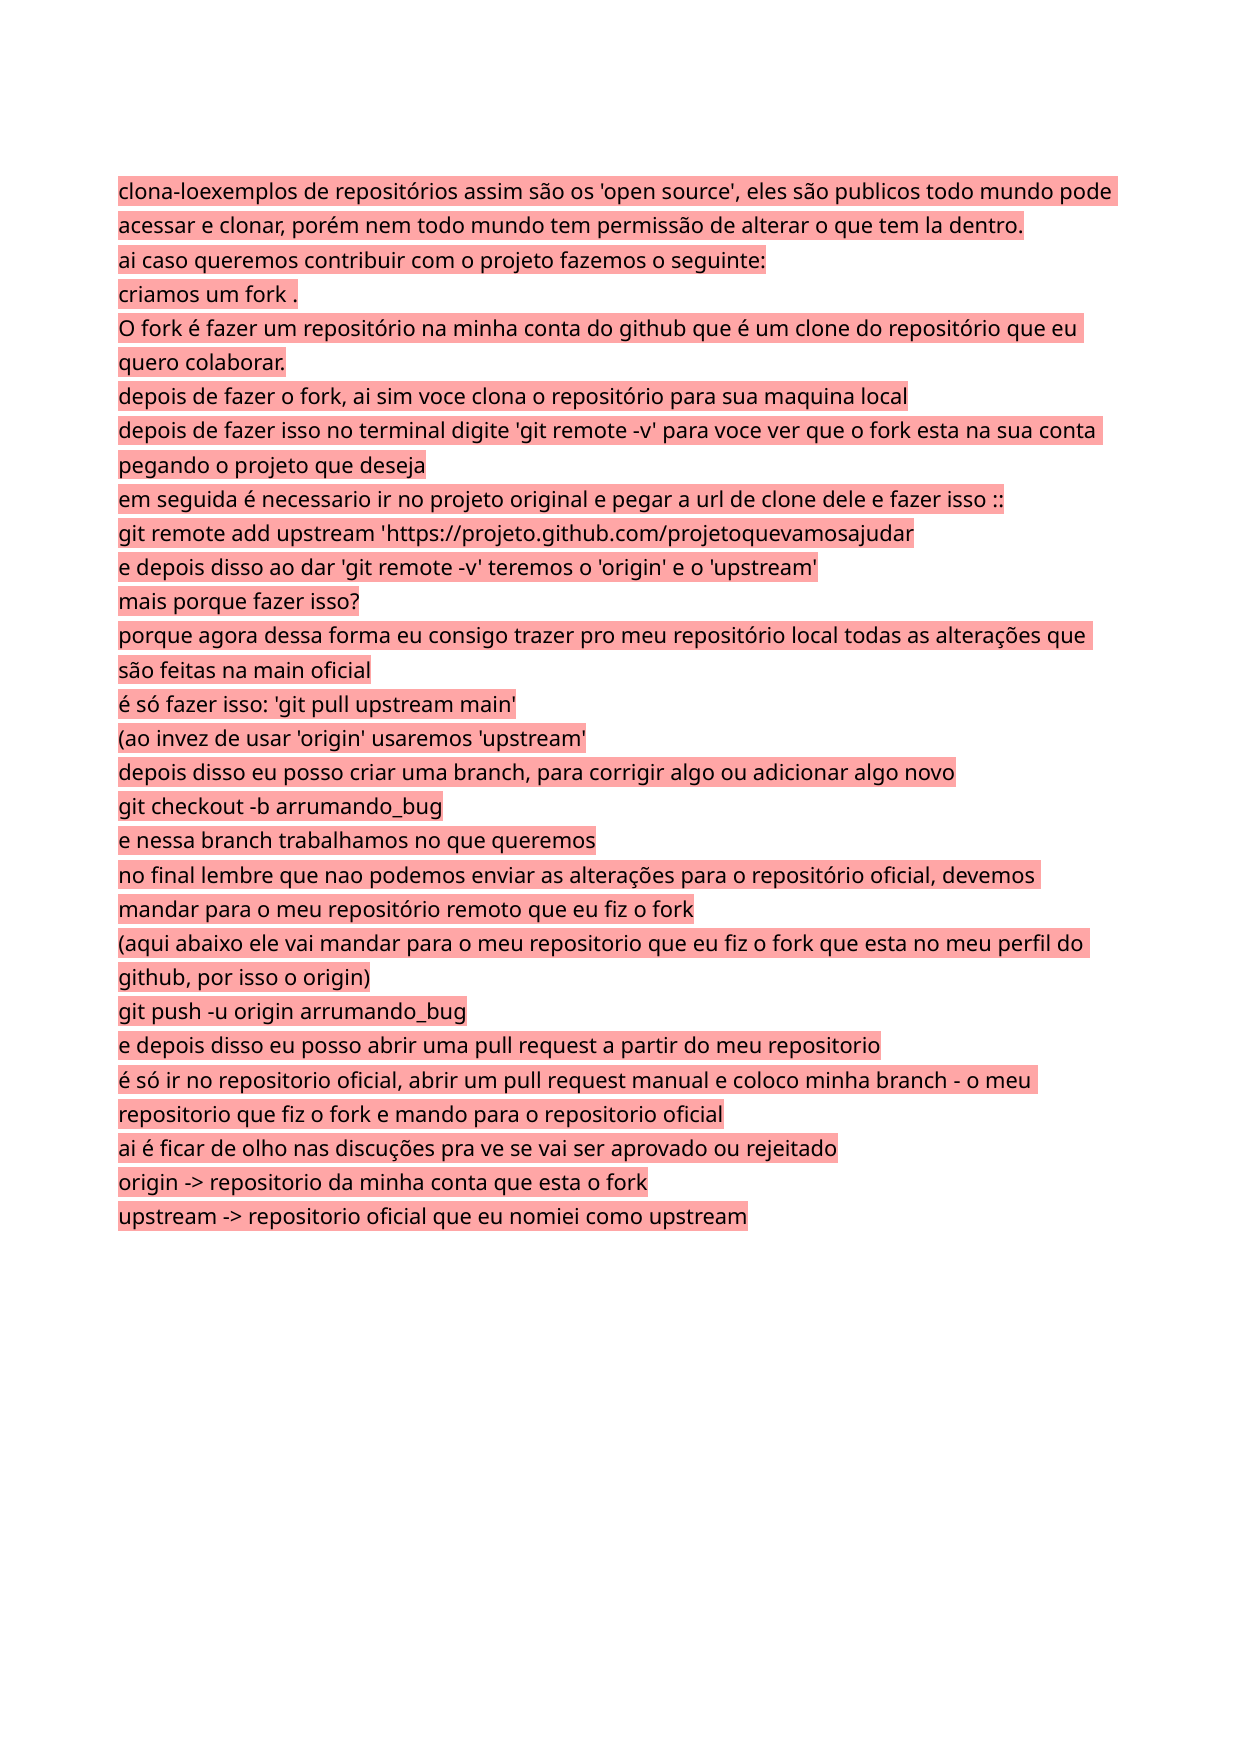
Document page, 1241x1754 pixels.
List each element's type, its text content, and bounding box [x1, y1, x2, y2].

text porque agora dessa forma eu consigo trazer pro meu repositório local todas as alterações que são feitas na main oficial [118, 621, 1122, 684]
text e depois disso ao dar 'git remote -v' teremos o 'origin' e o 'upstream' mais porque fazer isso? [118, 552, 1122, 616]
text é só fazer isso: 'git pull upstream main' (ao invez de usar 'origin' usaremos 'upstream' [118, 689, 1122, 753]
text ai caso queremos contribuir com o projeto fazemos o seguinte: criamos um fork . O fork é fazer um repositório na minha conta do github que é um clone do repositório que eu quero colaborar. depois de fazer o fork, ai sim voce clona o repositório para sua maquina local [118, 245, 1122, 411]
text clona-loexemplos de repositórios assim são os 'open source', eles são publicos todo mundo pode acessar e clonar, porém nem todo mundo tem permissão de alterar o que tem la dentro. [118, 176, 1122, 240]
text em seguida é necessario ir no projeto original e pegar a url de clone dele e fazer isso :: git remote add upstream 'https://projeto.github.com/projetoquevamosajudar [118, 484, 1122, 548]
text e depois disso eu posso abrir uma pull request a partir do meu repositorio é só ir no repositorio oficial, abrir um pull request manual e coloco minha branch - o meu repositorio que fiz o fork e mando para o repositorio oficial [118, 1031, 1122, 1129]
text depois disso eu posso criar uma branch, para corrigir algo ou adicionar algo novo git checkout -b arrumando_bug e nessa branch trabalhamos no que queremos [118, 757, 1122, 855]
text (aqui abaixo ele vai mandar para o meu repositorio que eu fiz o fork que esta no meu perfil do github, por isso o origin) git push -u origin arrumando_bug [118, 928, 1122, 1026]
text no final lembre que nao podemos enviar as alterações para o repositório oficial, devemos mandar para o meu repositório remoto que eu fiz o fork [118, 860, 1122, 924]
text depois de fazer isso no terminal digite 'git remote -v' para voce ver que o fork esta na sua conta pegando o projeto que deseja [118, 416, 1122, 479]
text origin -> repositorio da minha conta que esta o fork upstream -> repositorio oficial que eu nomiei como upstream [118, 1167, 1122, 1231]
text ai é ficar de olho nas discuções pra ve se vai ser aprovado ou rejeitado [118, 1133, 1122, 1163]
